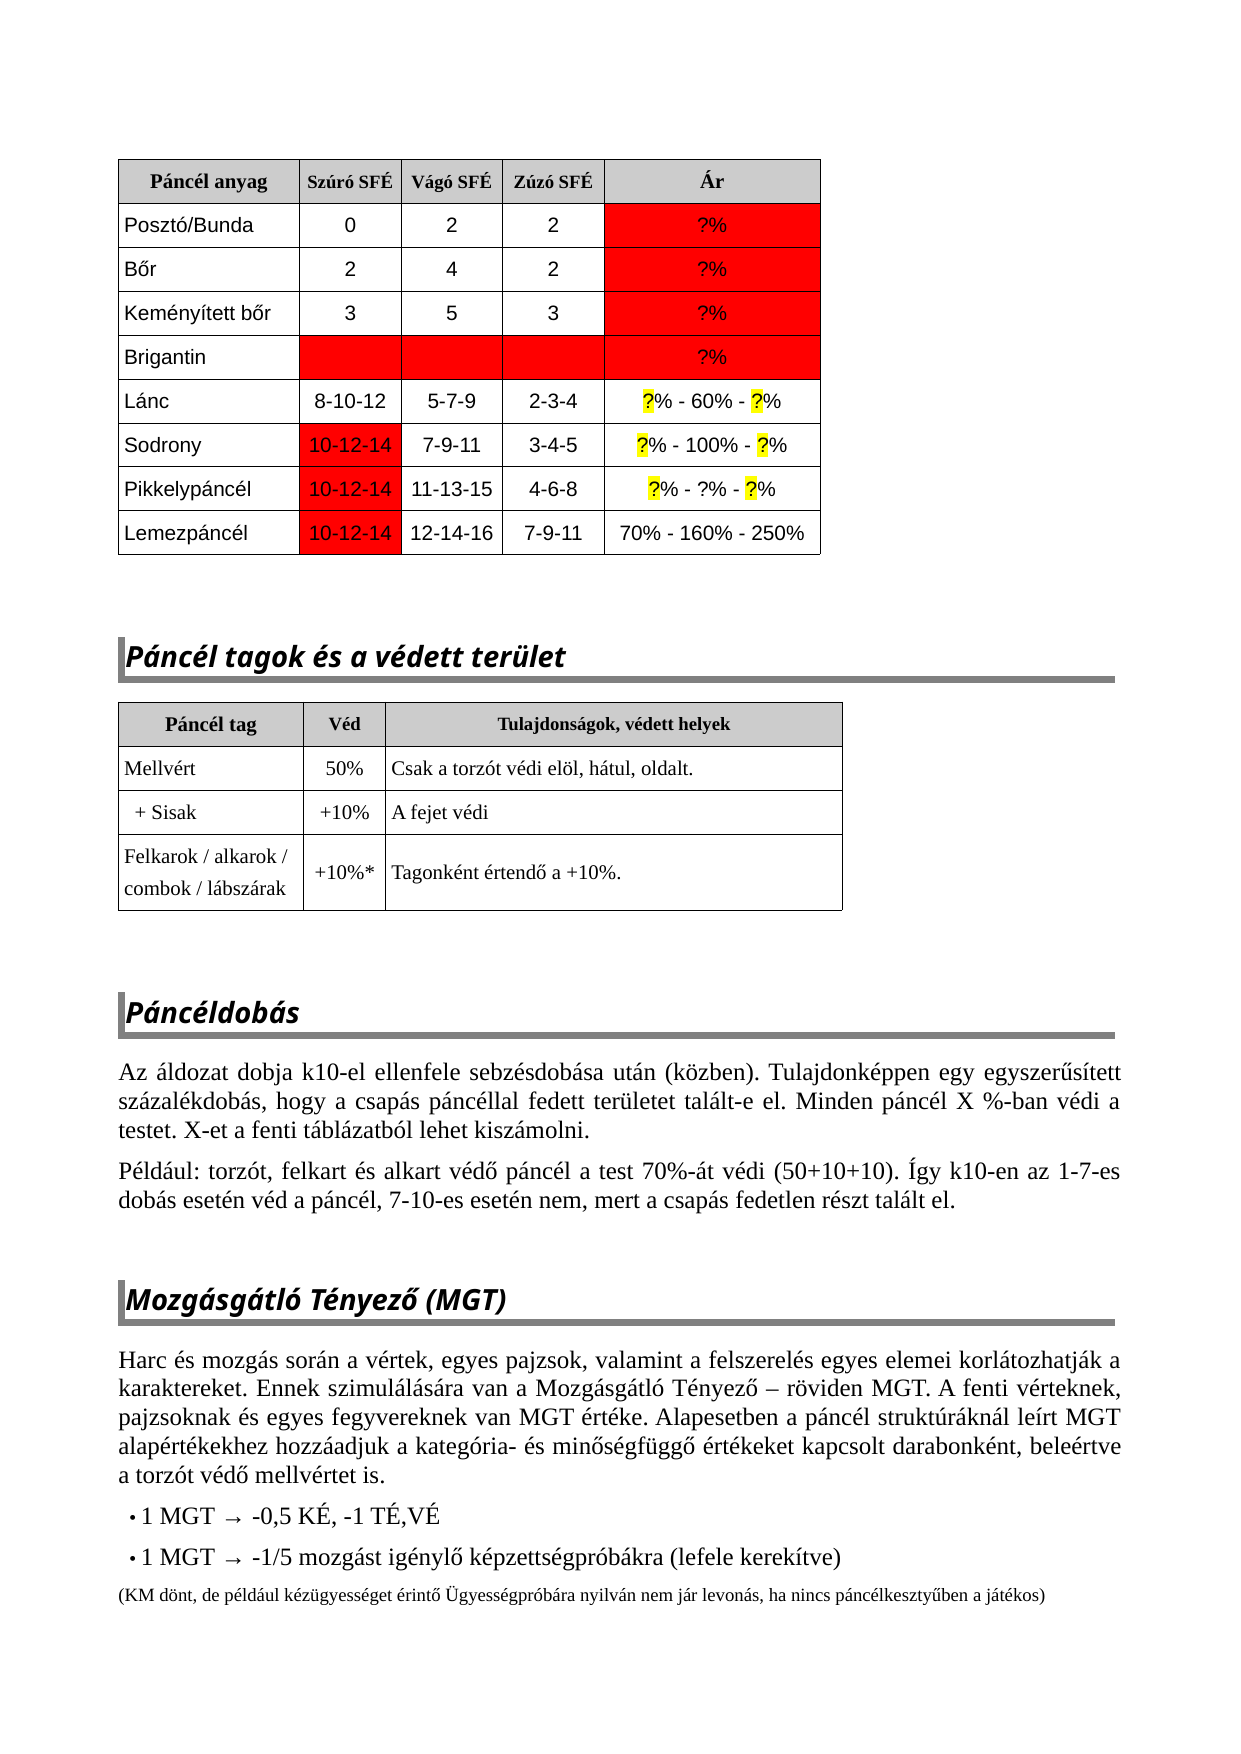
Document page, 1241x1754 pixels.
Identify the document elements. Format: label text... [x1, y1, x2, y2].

table_cell 5-7-9 [402, 380, 502, 423]
table_cell ?% [605, 336, 820, 379]
table_cell 2-3-4 [503, 380, 604, 423]
table_header Páncél tag [119, 703, 303, 746]
table_cell Lánc [119, 380, 299, 423]
table_cell 12-14-16 [402, 511, 502, 554]
table_cell Csak a torzót védi elöl, hátul, oldalt. [386, 747, 842, 789]
table_cell 3 [300, 292, 401, 335]
table_cell 5 [402, 292, 502, 335]
table_cell 4-6-8 [503, 467, 604, 510]
table_cell [300, 336, 401, 379]
table_header Zúzó SFÉ [503, 160, 604, 203]
text Harc és mozgás során a vértek, egyes pajzsok, valamint a felszerelés egyes elemei korlátozhatják a karaktereket. Ennek szimulálására van a Mozgásgátló Tényező – röviden MGT. A fenti vérteknek, pajzsoknak és egyes fegyvereknek van MGT értéke. Alapesetben a páncél struktúráknál leírt MGT alapértékekhez hozzáadjuk a kategória- és minőségfüggő értékeket kapcsolt darabonként, beleértve a torzót védő mellvértet is. [118, 1345, 1122, 1488]
table_cell [503, 336, 604, 379]
table_cell 10-12-14 [300, 467, 401, 510]
table_cell + Sisak [119, 791, 303, 833]
table_header Vágó SFÉ [402, 160, 502, 203]
subtitle Páncéldobás [125, 992, 1122, 1032]
table_cell ?% [605, 204, 820, 247]
table_cell 8-10-12 [300, 380, 401, 423]
table_cell 3-4-5 [503, 424, 604, 466]
table_cell 2 [402, 204, 502, 247]
list 1 MGT → -0,5 KÉ, -1 TÉ,VÉ [129, 1501, 1122, 1530]
table_cell 11-13-15 [402, 467, 502, 510]
table_cell Tagonként értendő a +10%. [386, 835, 842, 910]
text (KM dönt, de például kézügyességet érintő Ügyességpróbára nyilván nem jár levonás, ha nincs páncélkesztyűben a játékos) [118, 1583, 1122, 1605]
table_cell 10-12-14 [300, 511, 401, 554]
table_cell 50% [304, 747, 385, 789]
table_cell 7-9-11 [503, 511, 604, 554]
table_cell +10% [304, 791, 385, 833]
table_cell 2 [503, 248, 604, 291]
table_cell 7-9-11 [402, 424, 502, 466]
table_cell 2 [503, 204, 604, 247]
text Például: torzót, felkart és alkart védő páncél a test 70%-át védi (50+10+10). Így k10-en az 1-7-es dobás esetén véd a páncél, 7-10-es esetén nem, mert a csapás fedetlen részt talált el. [118, 1156, 1122, 1214]
list 1 MGT → -1/5 mozgást igénylő képzettségpróbákra (lefele kerekítve) [129, 1542, 1122, 1571]
table_cell ?% [605, 292, 820, 335]
table_cell Posztó/Bunda [119, 204, 299, 247]
table_cell 3 [503, 292, 604, 335]
table_cell [402, 336, 502, 379]
table_cell Lemezpáncél [119, 511, 299, 554]
table_cell Keményített bőr [119, 292, 299, 335]
table_header Páncél anyag [119, 160, 299, 203]
subtitle Mozgásgátló Tényező (MGT) [125, 1280, 1122, 1319]
table_header Ár [605, 160, 820, 203]
text Az áldozat dobja k10-el ellenfele sebzésdobása után (közben). Tulajdonképpen egy egyszerűsített százalékdobás, hogy a csapás páncéllal fedett területet talált-e el. Minden páncél X %-ban védi a testet. X-et a fenti táblázatból lehet kiszámolni. [118, 1057, 1122, 1144]
table_cell Bőr [119, 248, 299, 291]
table_header Szúró SFÉ [300, 160, 401, 203]
table_cell ?% [605, 248, 820, 291]
table_header Véd [304, 703, 385, 746]
table_cell 4 [402, 248, 502, 291]
table_cell Felkarok / alkarok / combok / lábszárak [119, 835, 303, 910]
table_header Tulajdonságok, védett helyek [386, 703, 842, 746]
table_cell 70% - 160% - 250% [605, 511, 820, 554]
table_cell +10%* [304, 835, 385, 910]
subtitle Páncél tagok és a védett terület [125, 637, 1122, 676]
table_cell 0 [300, 204, 401, 247]
table_cell ?% - 60% - ?% [605, 380, 820, 423]
table_cell 2 [300, 248, 401, 291]
table_cell A fejet védi [386, 791, 842, 833]
table_cell Sodrony [119, 424, 299, 466]
table_cell 10-12-14 [300, 424, 401, 466]
table_cell Brigantin [119, 336, 299, 379]
table_cell Mellvért [119, 747, 303, 789]
table_cell ?% - 100% - ?% [605, 424, 820, 466]
table_cell Pikkelypáncél [119, 467, 299, 510]
table_cell ?% - ?% - ?% [605, 467, 820, 510]
